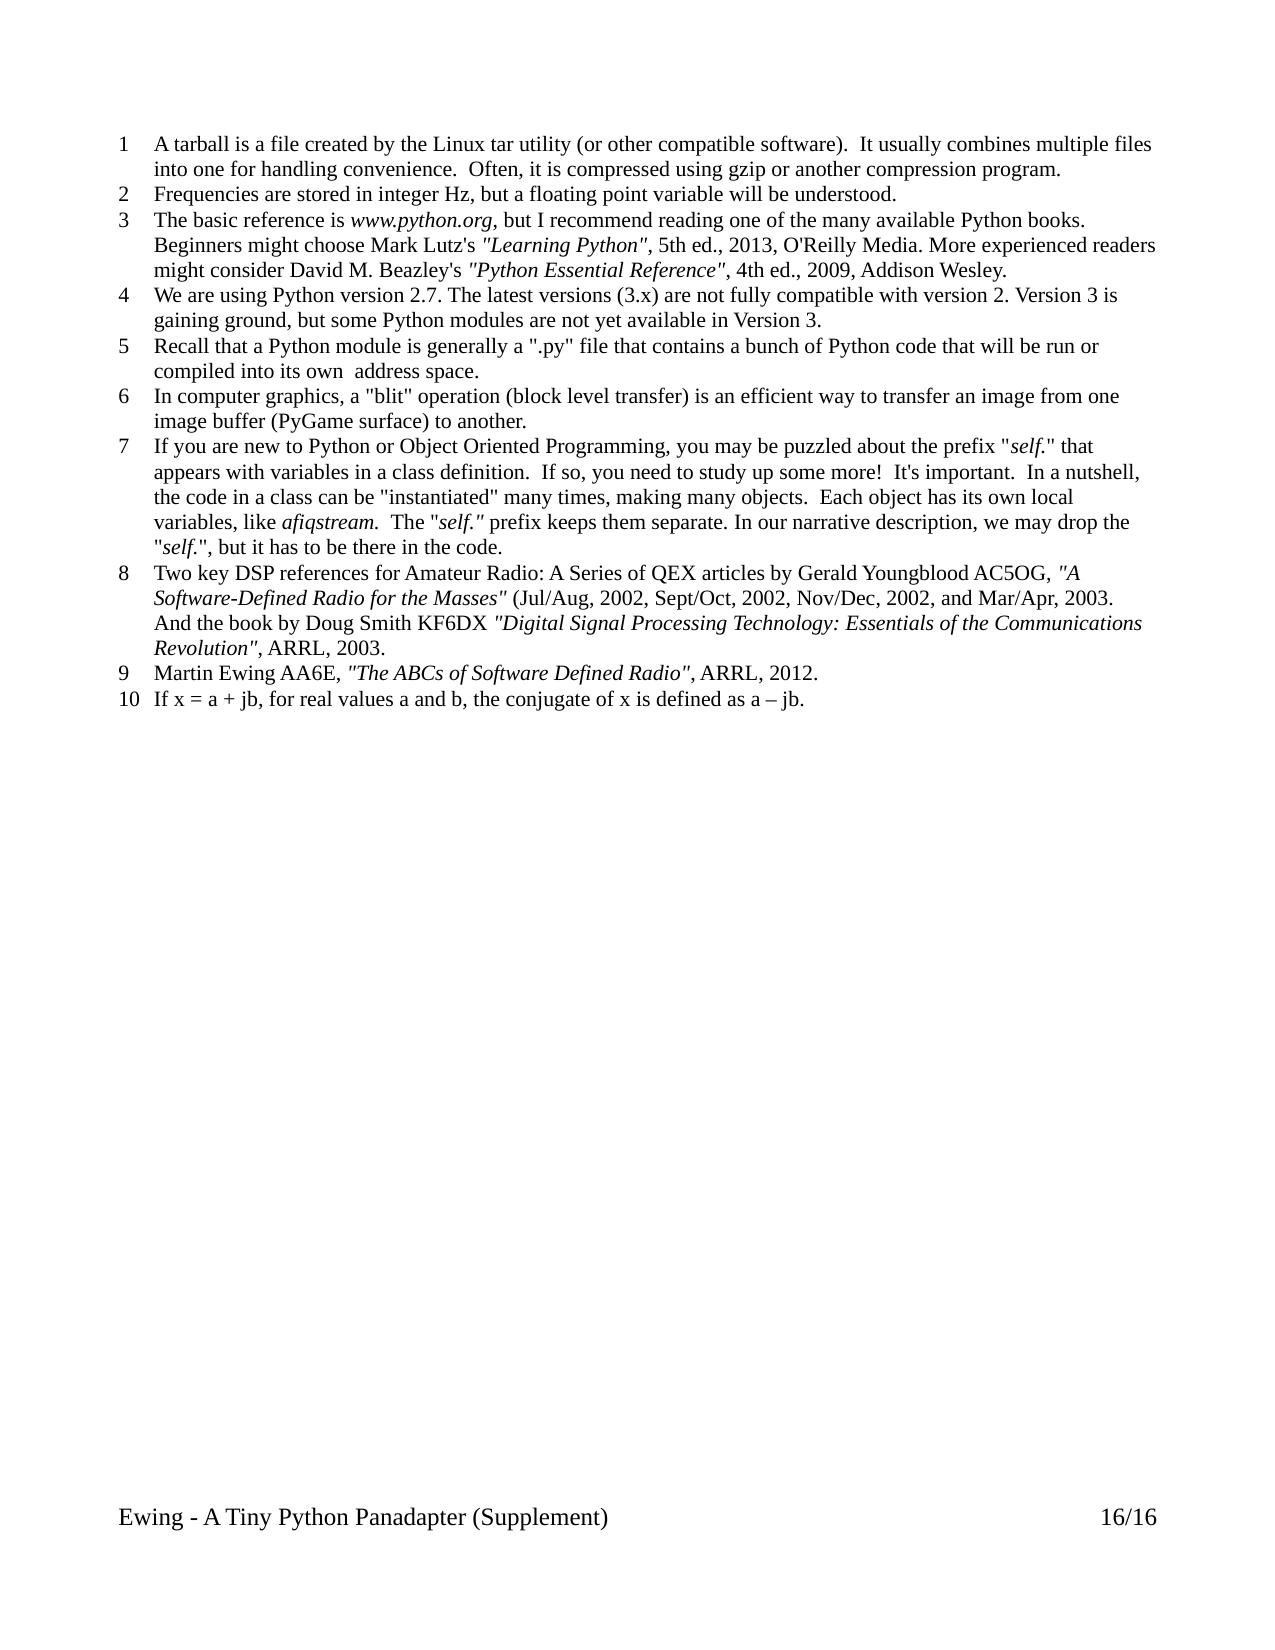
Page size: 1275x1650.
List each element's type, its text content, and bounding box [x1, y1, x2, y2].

text Two key DSP references for Amateur Radio: A Series of QEX articles by Gerald Youngblood AC5OG, "A Software-Defined Radio for the Masses" (Jul/Aug, 2002, Sept/Oct, 2002, Nov/Dec, 2002, and Mar/Apr, 2003. And the book by Doug Smith KF6DX "Digital Signal Processing Technology: Essentials of the Communications Revolution", ARRL, 2003. [118, 559, 1157, 660]
text If you are new to Python or Object Oriented Programming, you may be puzzled about the prefix "self." that appears with variables in a class definition. If so, you need to study up some more! It's important. In a nutshell, the code in a class can be "instantiated" many times, making many objects. Each object has its own local variables, like afiqstream. The "self." prefix keeps them separate. In our narrative description, we may drop the "self.", but it has to be there in the code. [118, 433, 1157, 559]
text If x = a + jb, for real values a and b, the conjugate of x is defined as a – jb. [118, 686, 1157, 711]
text Martin Ewing AA6E, "The ABCs of Software Defined Radio", ARRL, 2012. [118, 660, 1157, 686]
text Recall that a Python module is generally a ".py" file that contains a bunch of Python code that will be run or compiled into its own address space. [118, 333, 1157, 383]
text The basic reference is www.python.org, but I recommend reading one of the many available Python books. Beginners might choose Mark Lutz's "Learning Python", 5th ed., 2013, O'Reilly Media. More experienced readers might consider David M. Beazley's "Python Essential Reference", 4th ed., 2009, Addison Wesley. [118, 207, 1157, 282]
text We are using Python version 2.7. The latest versions (3.x) are not fully compatible with version 2. Version 3 is gaining ground, but some Python modules are not yet available in Version 3. [118, 282, 1157, 333]
text In computer graphics, a "blit" operation (block level transfer) is an efficient way to transfer an image from one image buffer (PyGame surface) to another. [118, 383, 1157, 433]
list A tarball is a file created by the Linux tar utility (or other compatible software). It usually combines multiple files into one for handling convenience. Often, it is compressed using gzip or another compression program. [118, 131, 1157, 181]
